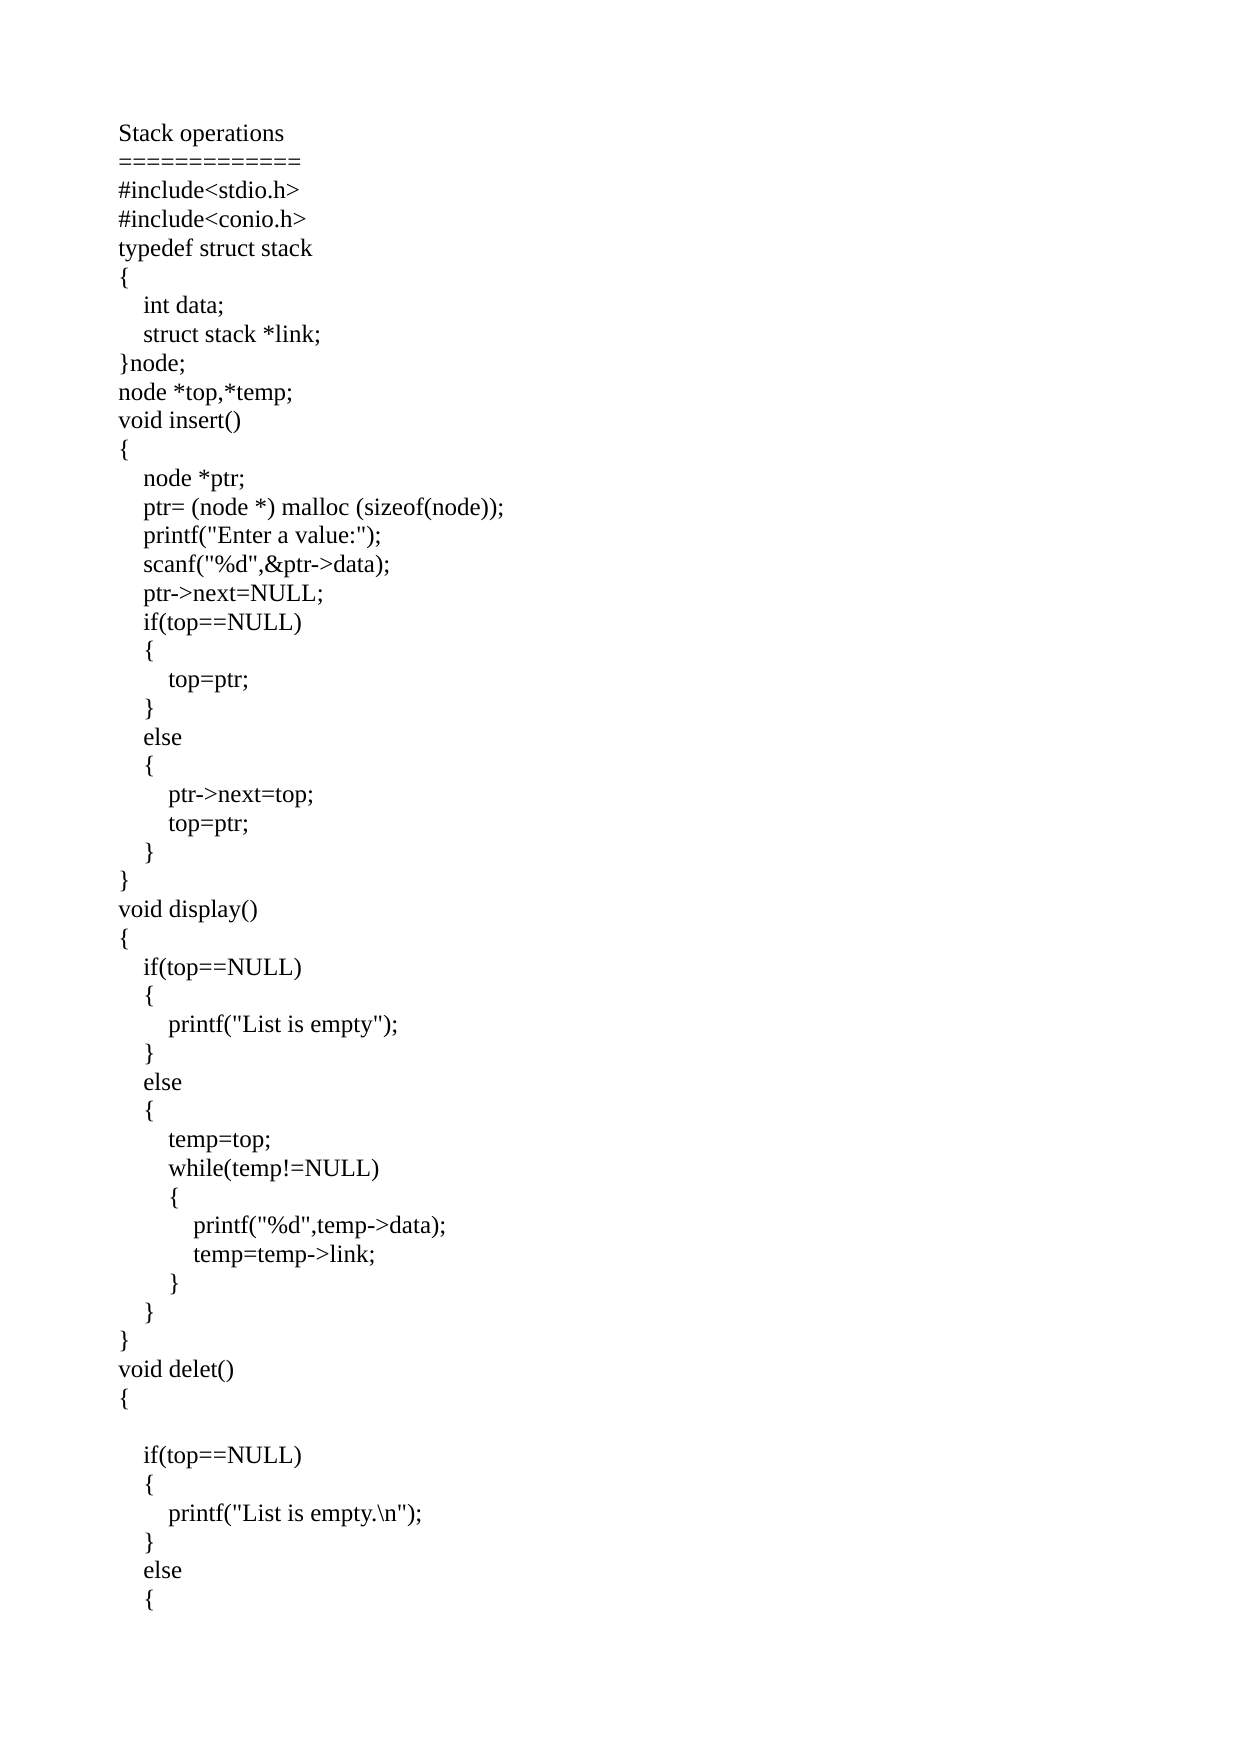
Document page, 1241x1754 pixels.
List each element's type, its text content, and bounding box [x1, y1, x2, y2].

text if(top==NULL) [118, 952, 1122, 981]
text void insert() [118, 406, 1122, 434]
text int data; [118, 291, 1122, 319]
text void display() [118, 894, 1122, 923]
text Stack operations [118, 118, 1122, 147]
text { [118, 1584, 1122, 1613]
text else [118, 1556, 1122, 1584]
text { [118, 434, 1122, 463]
text ptr= (node *) malloc (sizeof(node)); [118, 492, 1122, 521]
text ptr->next=top; [118, 779, 1122, 808]
text { [118, 751, 1122, 779]
text struct stack *link; [118, 319, 1122, 348]
text } [118, 693, 1122, 722]
text top=ptr; [118, 664, 1122, 693]
text while(temp!=NULL) [118, 1153, 1122, 1182]
text top=ptr; [118, 808, 1122, 837]
text node *ptr; [118, 463, 1122, 492]
text #include<stdio.h> [118, 176, 1122, 204]
text { [118, 1383, 1122, 1412]
text temp=temp->link; [118, 1239, 1122, 1268]
text { [118, 1096, 1122, 1124]
text } [118, 1297, 1122, 1326]
text ============= [118, 147, 1122, 176]
text }node; [118, 348, 1122, 377]
text printf("Enter a value:"); [118, 521, 1122, 549]
text printf("%d",temp->data); [118, 1211, 1122, 1239]
text scanf("%d",&ptr->data); [118, 549, 1122, 578]
text } [118, 837, 1122, 866]
text if(top==NULL) [118, 607, 1122, 636]
text printf("List is empty.\n"); [118, 1498, 1122, 1527]
text typedef struct stack [118, 233, 1122, 262]
text #include<conio.h> [118, 204, 1122, 233]
text { [118, 262, 1122, 291]
text { [118, 1182, 1122, 1211]
text if(top==NULL) [118, 1441, 1122, 1469]
text temp=top; [118, 1124, 1122, 1153]
text } [118, 1038, 1122, 1067]
text printf("List is empty"); [118, 1009, 1122, 1038]
text else [118, 1067, 1122, 1096]
text { [118, 636, 1122, 664]
text { [118, 923, 1122, 952]
text } [118, 1268, 1122, 1297]
text void delet() [118, 1354, 1122, 1383]
text { [118, 1469, 1122, 1498]
text } [118, 1527, 1122, 1556]
text else [118, 722, 1122, 751]
text } [118, 1326, 1122, 1354]
text node *top,*temp; [118, 377, 1122, 406]
text } [118, 866, 1122, 894]
text ptr->next=NULL; [118, 578, 1122, 607]
text { [118, 981, 1122, 1009]
